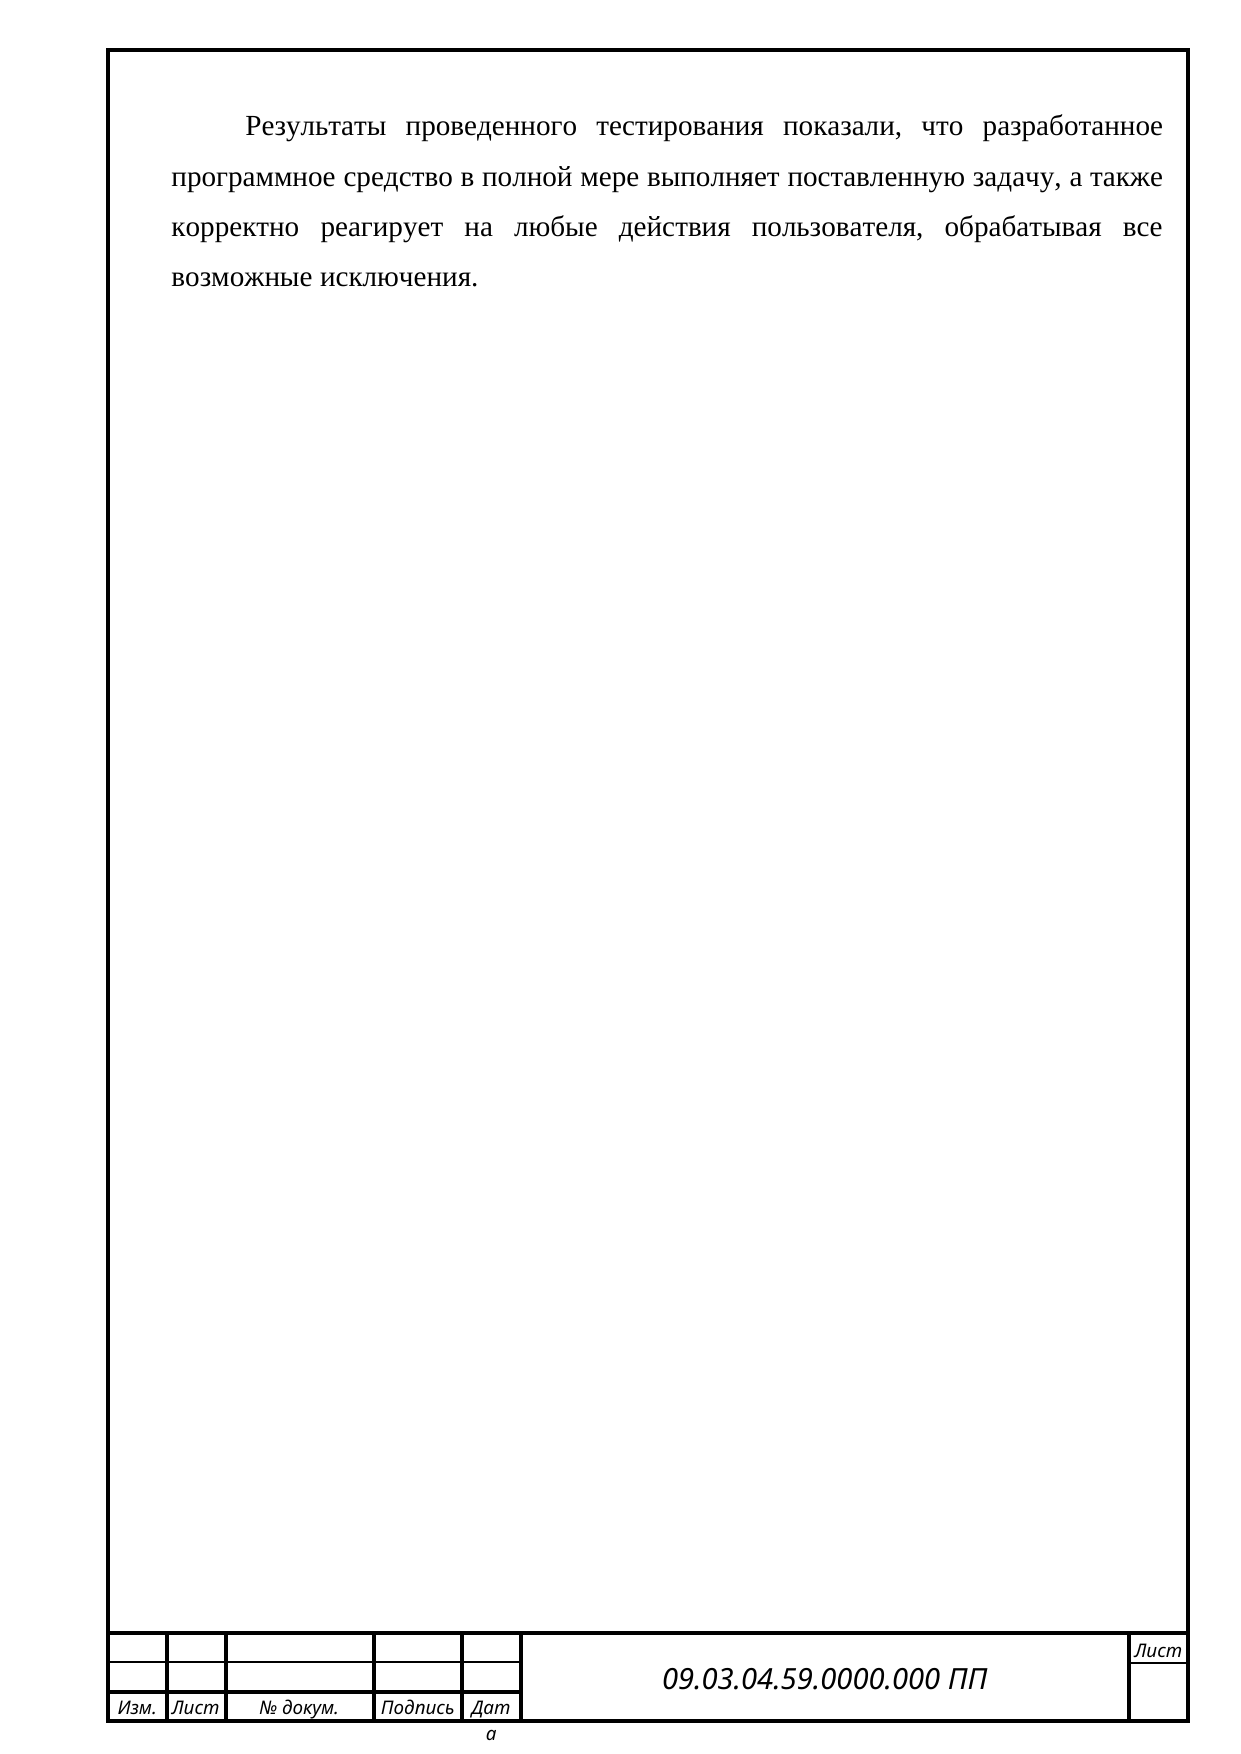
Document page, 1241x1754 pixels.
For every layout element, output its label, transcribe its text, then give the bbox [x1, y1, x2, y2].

text Результаты проведенного тестирования показали, что разработанное программное средство в полной мере выполняет поставленную задачу, а также корректно реагирует на любые действия пользователя, обрабатывая все возможные исключения. [171, 108, 1163, 293]
